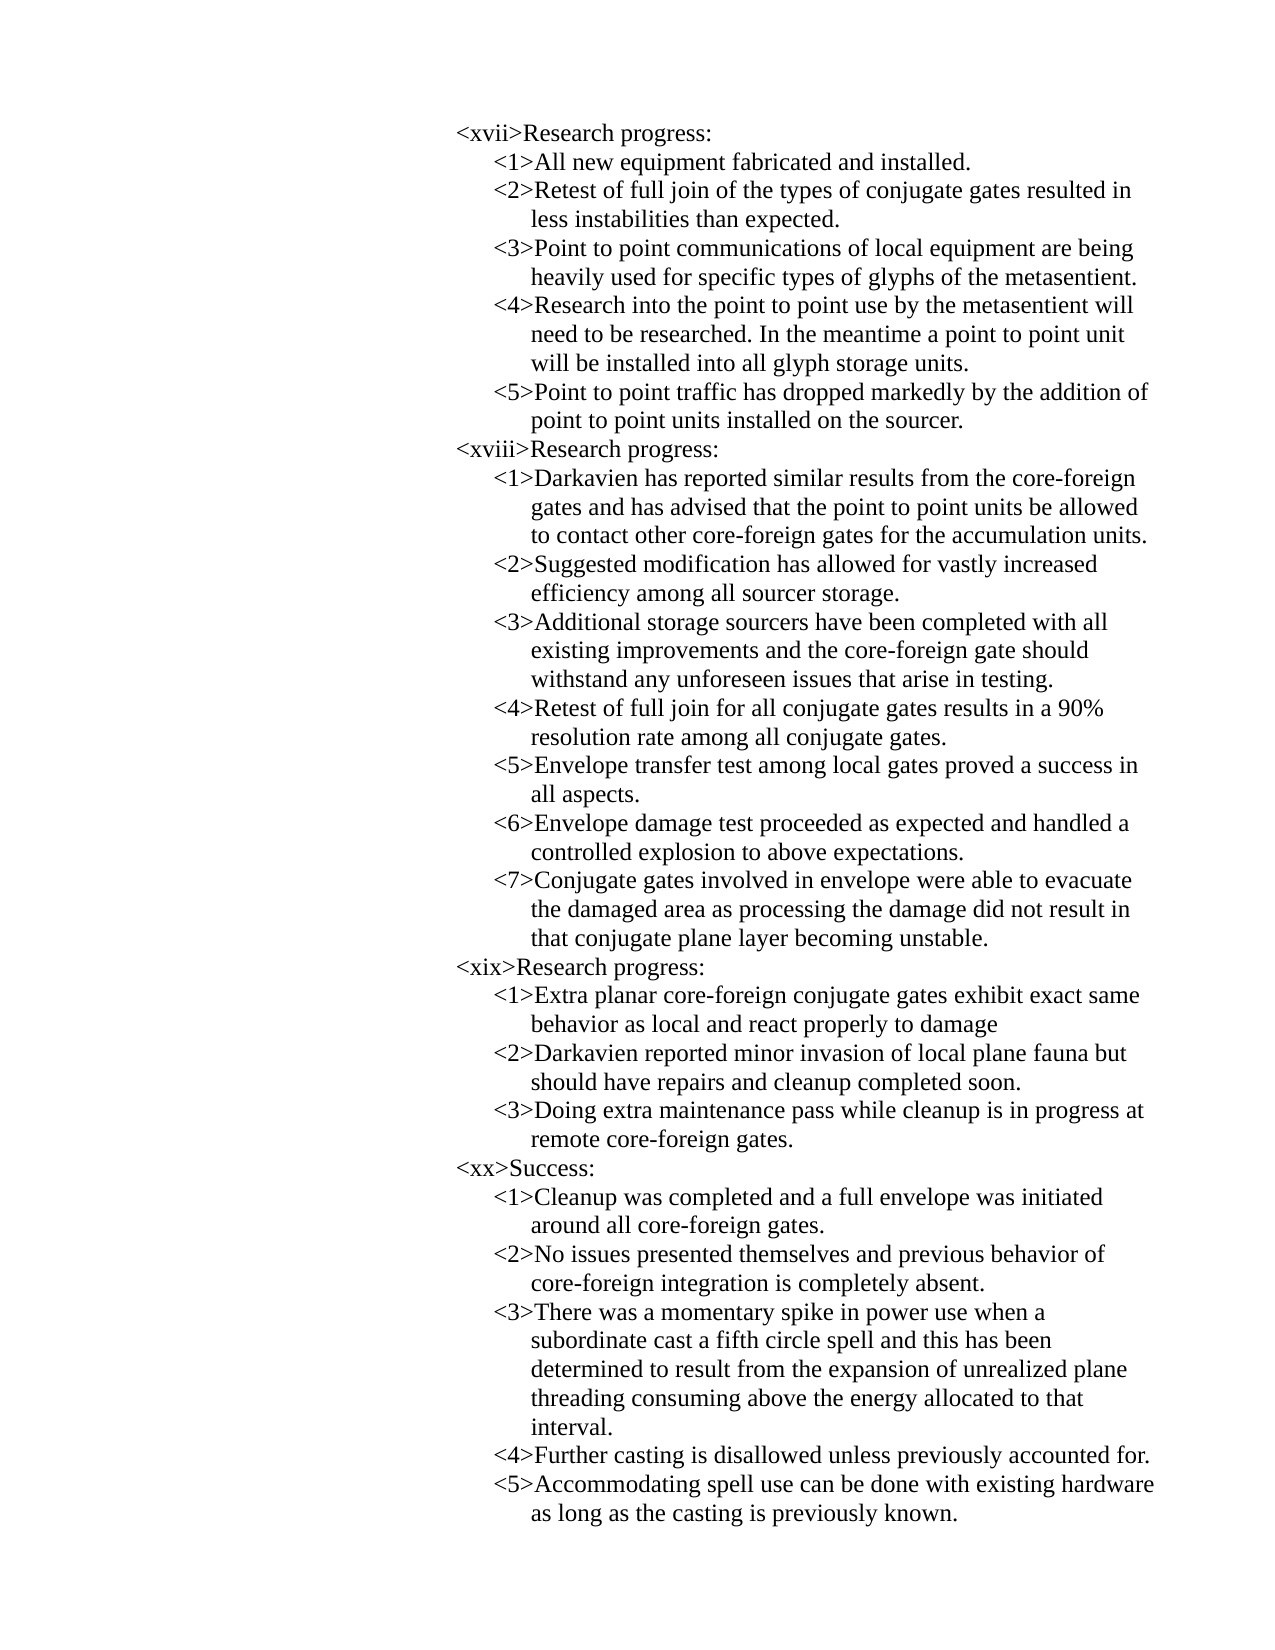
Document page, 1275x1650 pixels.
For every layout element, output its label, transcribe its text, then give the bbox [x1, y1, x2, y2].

list Envelope transfer test among local gates proved a success in all aspects. [493, 751, 1157, 808]
list Darkavien has reported similar results from the core-foreign gates and has advised that the point to point units be allowed to contact other core-foreign gates for the accumulation units. [493, 463, 1157, 549]
list There was a momentary spike in power use when a subordinate cast a fifth circle spell and this has been determined to result from the expansion of unrealized plane threading consuming above the energy allocated to that interval. [493, 1297, 1157, 1441]
list All new equipment fabricated and installed. [493, 147, 1157, 176]
list Extra planar core-foreign conjugate gates exhibit exact same behavior as local and react properly to damage [493, 981, 1157, 1038]
list Research progress: [456, 118, 1157, 147]
list Success: [456, 1153, 1157, 1182]
list Cleanup was completed and a full envelope was initiated around all core-foreign gates. [493, 1182, 1157, 1239]
list Further casting is disallowed unless previously accounted for. [493, 1441, 1157, 1469]
list Doing extra maintenance pass while cleanup is in progress at remote core-foreign gates. [493, 1096, 1157, 1153]
list Research progress: [456, 434, 1157, 463]
list Point to point traffic has dropped markedly by the addition of point to point units installed on the sourcer. [493, 377, 1157, 434]
list Conjugate gates involved in envelope were able to evacuate the damaged area as processing the damage did not result in that conjugate plane layer becoming unstable. [493, 866, 1157, 952]
list Research progress: [456, 952, 1157, 981]
list Accommodating spell use can be done with existing hardware as long as the casting is previously known. [493, 1469, 1157, 1527]
list Suggested modification has allowed for vastly increased efficiency among all sourcer storage. [493, 549, 1157, 607]
list Envelope damage test proceeded as expected and handled a controlled explosion to above expectations. [493, 808, 1157, 866]
list Retest of full join of the types of conjugate gates resulted in less instabilities than expected. [493, 176, 1157, 233]
list Additional storage sourcers have been completed with all existing improvements and the core-foreign gate should withstand any unforeseen issues that arise in testing. [493, 607, 1157, 693]
list Retest of full join for all conjugate gates results in a 90% resolution rate among all conjugate gates. [493, 693, 1157, 751]
list No issues presented themselves and previous behavior of core-foreign integration is completely absent. [493, 1239, 1157, 1297]
list Research into the point to point use by the metasentient will need to be researched. In the meantime a point to point unit will be installed into all glyph storage units. [493, 291, 1157, 377]
list Point to point communications of local equipment are being heavily used for specific types of glyphs of the metasentient. [493, 233, 1157, 291]
list Darkavien reported minor invasion of local plane fauna but should have repairs and cleanup completed soon. [493, 1038, 1157, 1096]
